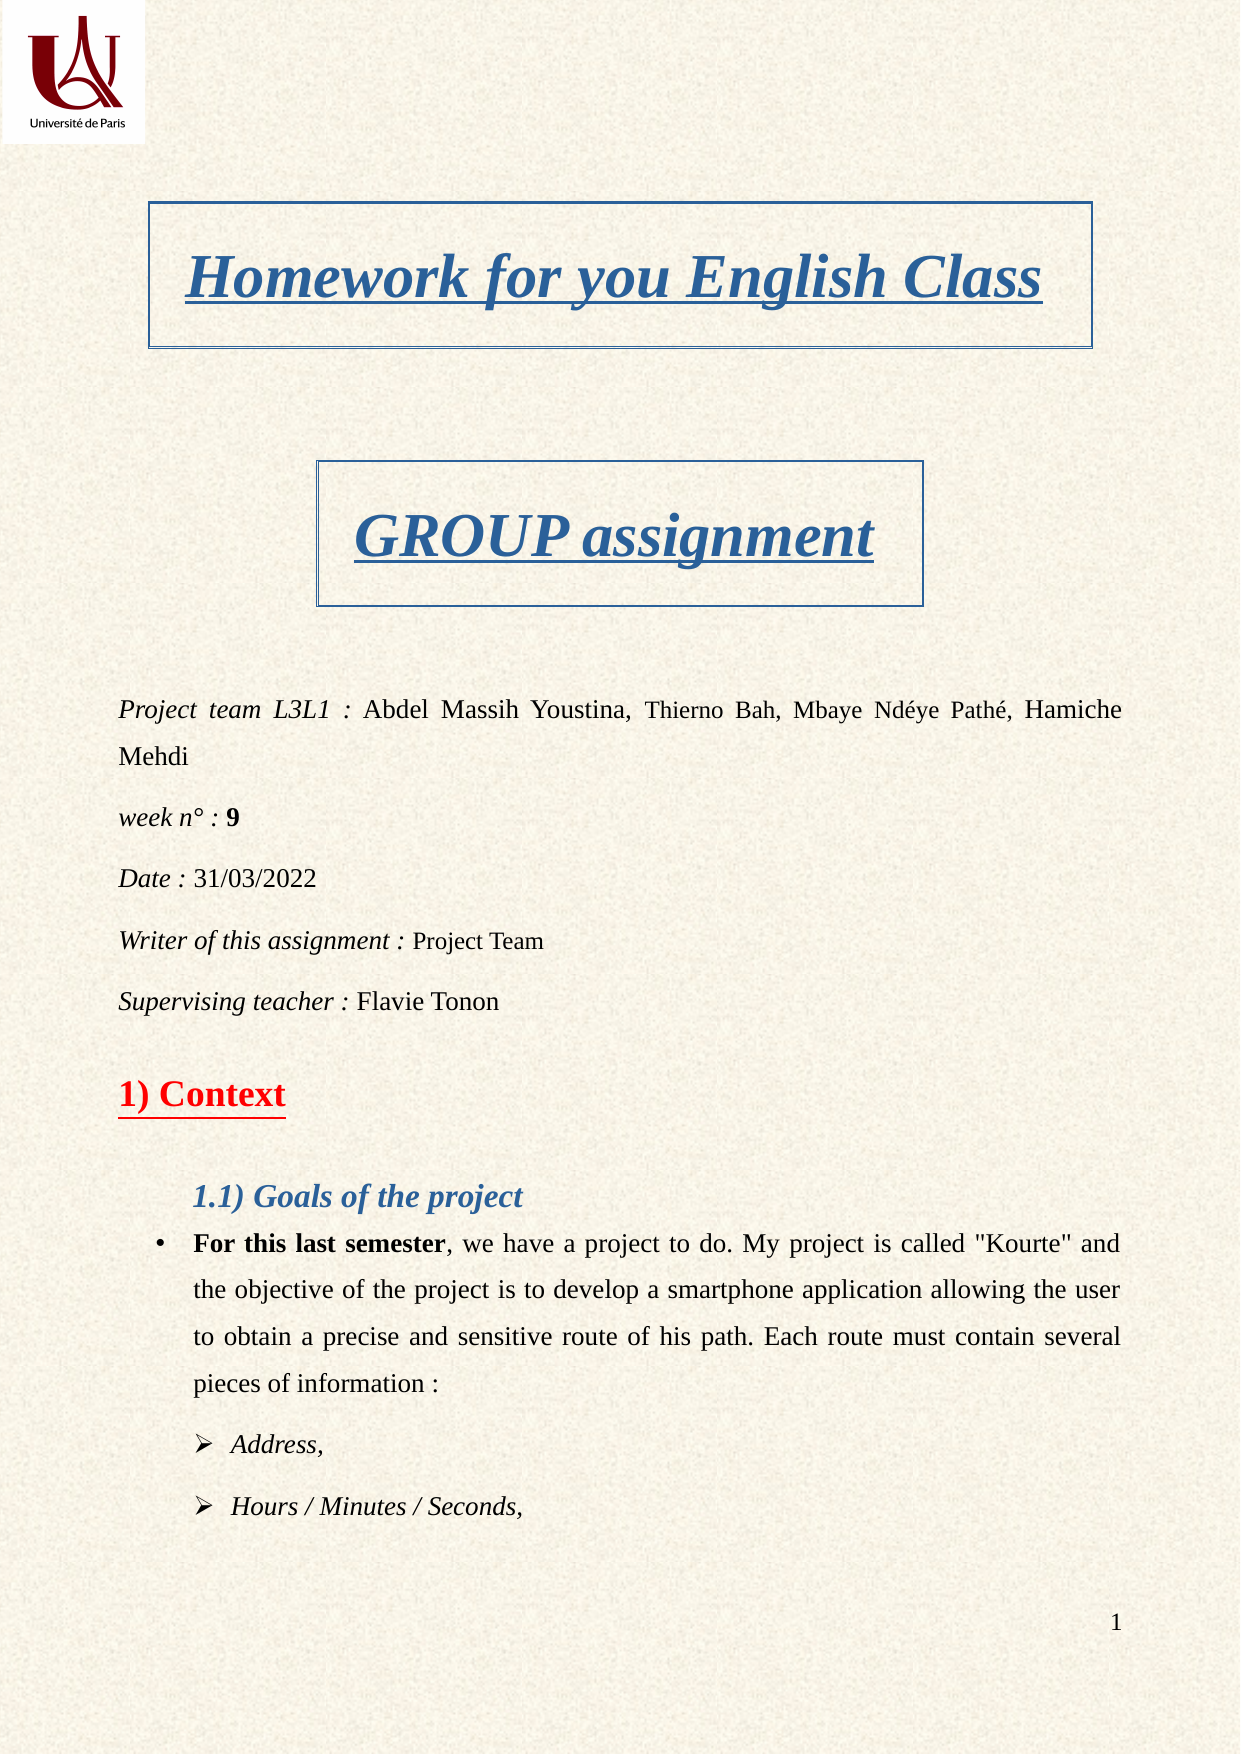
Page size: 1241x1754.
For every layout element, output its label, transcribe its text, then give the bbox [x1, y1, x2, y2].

text Project team L3L1 : Abdel Massih Youstina, Thierno Bah, Mbaye Ndéye Pathé, Hamiche Mehdi [118, 693, 1122, 771]
text week n° : 9 [118, 801, 1122, 832]
subtitle 1.1) Goals of the project [118, 1176, 1122, 1214]
title GROUP assignment [319, 462, 922, 605]
text Supervising teacher : Flavie Tonon [118, 985, 1122, 1016]
title [924, 460, 1122, 607]
list For this last semester, we have a project to do. My project is called "Kourte" and the objective of the project is to develop a smartphone application allowing the user to obtain a precise and sensitive route of his path. Each route must contain several pieces of information : [156, 1227, 1122, 1398]
list Address, [193, 1428, 1122, 1459]
title [118, 460, 316, 607]
text Writer of this assignment : Project Team [118, 924, 1122, 955]
picture [0, 0, 1241, 1754]
title Homework for you English Class [150, 204, 1091, 346]
subtitle 1) Context [118, 1071, 1122, 1119]
title [1093, 201, 1122, 349]
title [118, 201, 148, 349]
list Hours / Minutes / Seconds, [193, 1490, 1122, 1521]
text Date : 31/03/2022 [118, 863, 1122, 894]
